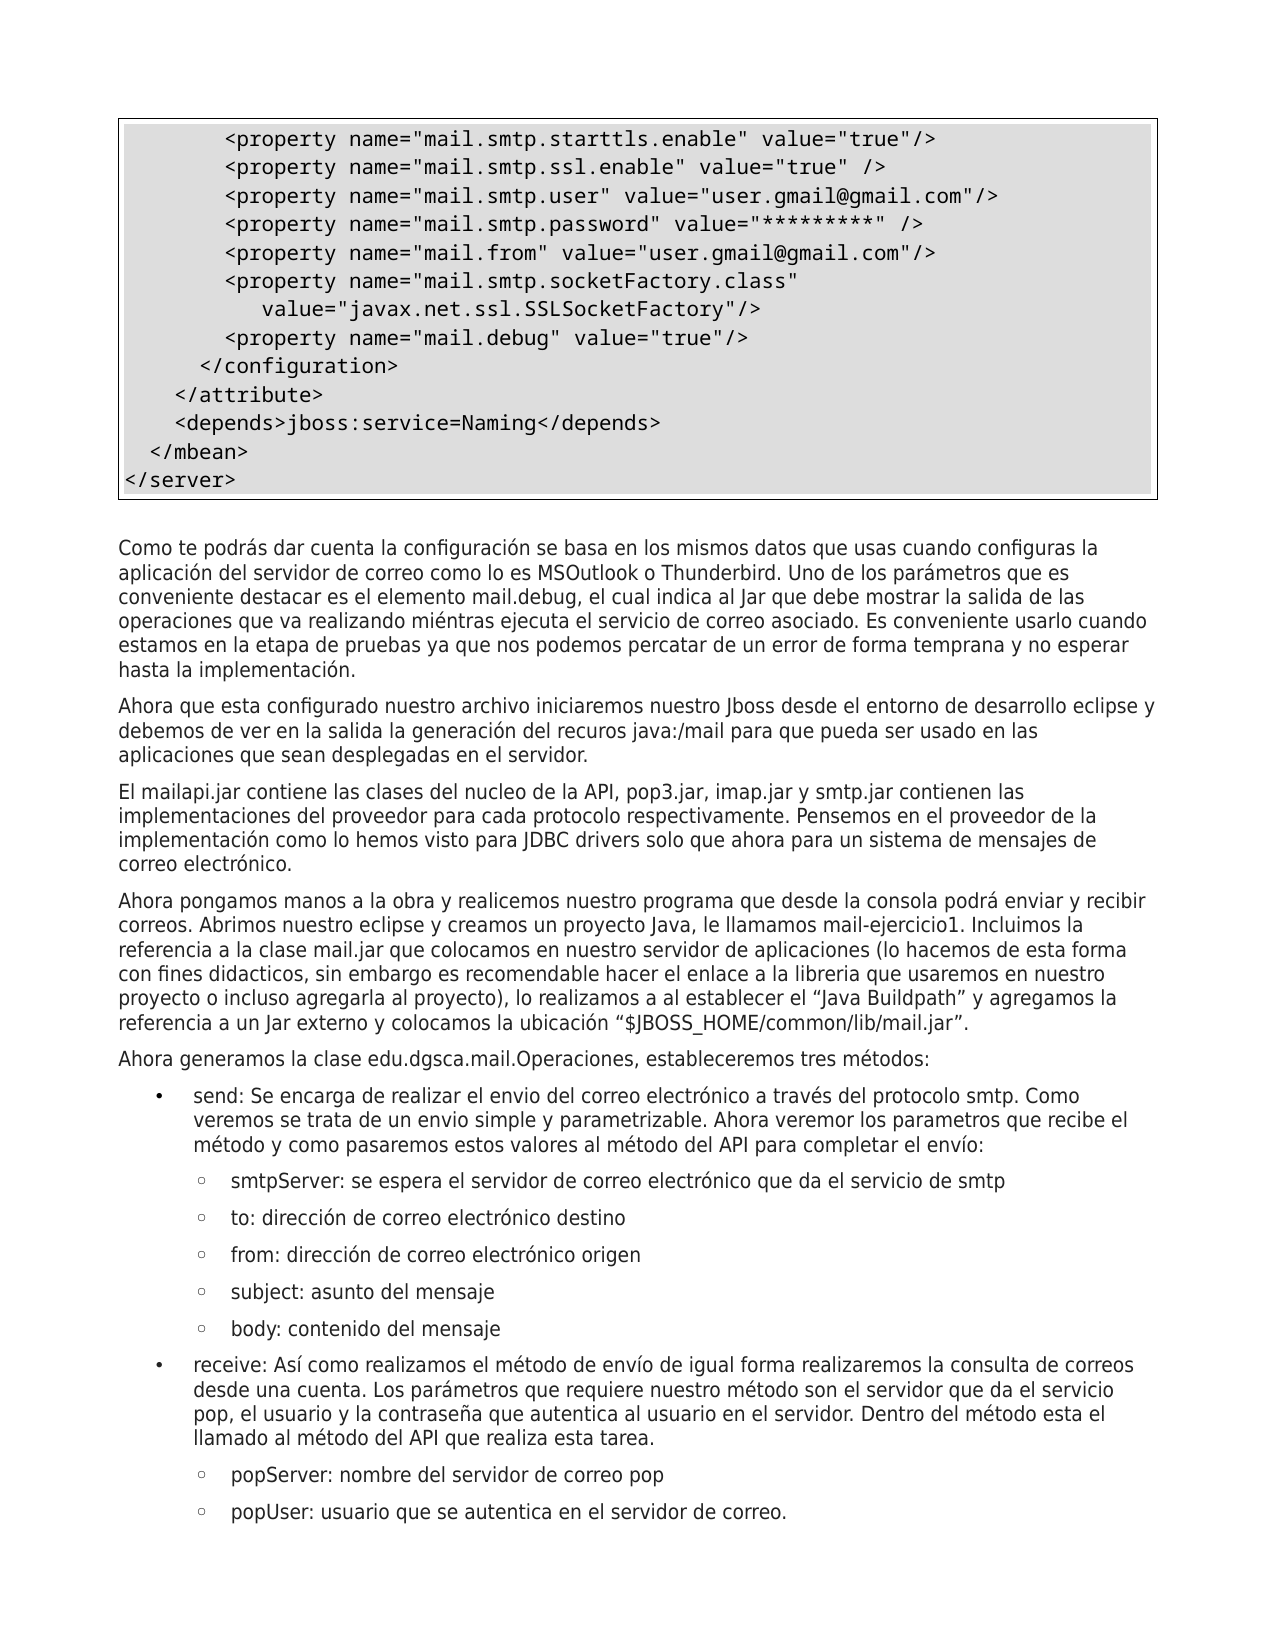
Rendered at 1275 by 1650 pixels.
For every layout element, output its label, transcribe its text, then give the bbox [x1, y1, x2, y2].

table_header <property name="mail.smtp.starttls.enable" value="true"/> <property name="mail.smtp.ssl.enable" value="true" /> <property name="mail.smtp.user" value="user.gmail@gmail.com"/> <property name="mail.smtp.password" value="*********" /> <property name="mail.from" value="user.gmail@gmail.com"/> <property name="mail.smtp.socketFactory.class" value="javax.net.ssl.SSLSocketFactory"/> <property name="mail.debug" value="true"/> </configuration> </attribute> <depends>jboss:service=Naming</depends> </mbean> </server> [119, 119, 1157, 499]
list body: contenido del mensaje [193, 1317, 1157, 1341]
list popServer: nombre del servidor de correo pop [193, 1463, 1157, 1487]
text Ahora pongamos manos a la obra y realicemos nuestro programa que desde la consola podrá enviar y recibir correos. Abrimos nuestro eclipse y creamos un proyecto Java, le llamamos mail-ejercicio1. Incluimos la referencia a la clase mail.jar que colocamos en nuestro servidor de aplicaciones (lo hacemos de esta forma con fines didacticos, sin embargo es recomendable hacer el enlace a la libreria que usaremos en nuestro proyecto o incluso agregarla al proyecto), lo realizamos a al establecer el “Java Buildpath” y agregamos la referencia a un Jar externo y colocamos la ubicación “$JBOSS_HOME/common/lib/mail.jar”. [118, 889, 1157, 1035]
list receive: Así como realizamos el método de envío de igual forma realizaremos la consulta de correos desde una cuenta. Los parámetros que requiere nuestro método son el servidor que da el servicio pop, el usuario y la contraseña que autentica al usuario en el servidor. Dentro del método esta el llamado al método del API que realiza esta tarea. [156, 1353, 1157, 1450]
list from: dirección de correo electrónico origen [193, 1243, 1157, 1267]
text Ahora que esta configurado nuestro archivo iniciaremos nuestro Jboss desde el entorno de desarrollo eclipse y debemos de ver en la salida la generación del recuros java:/mail para que pueda ser usado en las aplicaciones que sean desplegadas en el servidor. [118, 694, 1157, 767]
text Ahora generamos la clase edu.dgsca.mail.Operaciones, estableceremos tres métodos: [118, 1047, 1157, 1072]
text El mailapi.jar contiene las clases del nucleo de la API, pop3.jar, imap.jar y smtp.jar contienen las implementaciones del proveedor para cada protocolo respectivamente. Pensemos en el proveedor de la implementación como lo hemos visto para JDBC drivers solo que ahora para un sistema de mensajes de correo electrónico. [118, 780, 1157, 877]
list smtpServer: se espera el servidor de correo electrónico que da el servicio de smtp [193, 1169, 1157, 1194]
text Como te podrás dar cuenta la configuración se basa en los mismos datos que usas cuando configuras la aplicación del servidor de correo como lo es MSOutlook o Thunderbird. Uno de los parámetros que es conveniente destacar es el elemento mail.debug, el cual indica al Jar que debe mostrar la salida de las operaciones que va realizando miéntras ejecuta el servicio de correo asociado. Es conveniente usarlo cuando estamos en la etapa de pruebas ya que nos podemos percatar de un error de forma temprana y no esperar hasta la implementación. [118, 536, 1157, 682]
list popUser: usuario que se autentica en el servidor de correo. [193, 1500, 1157, 1524]
list to: dirección de correo electrónico destino [193, 1206, 1157, 1231]
list send: Se encarga de realizar el envio del correo electrónico a través del protocolo smtp. Como veremos se trata de un envio simple y parametrizable. Ahora veremor los parametros que recibe el método y como pasaremos estos valores al método del API para completar el envío: [156, 1084, 1157, 1157]
list subject: asunto del mensaje [193, 1280, 1157, 1304]
